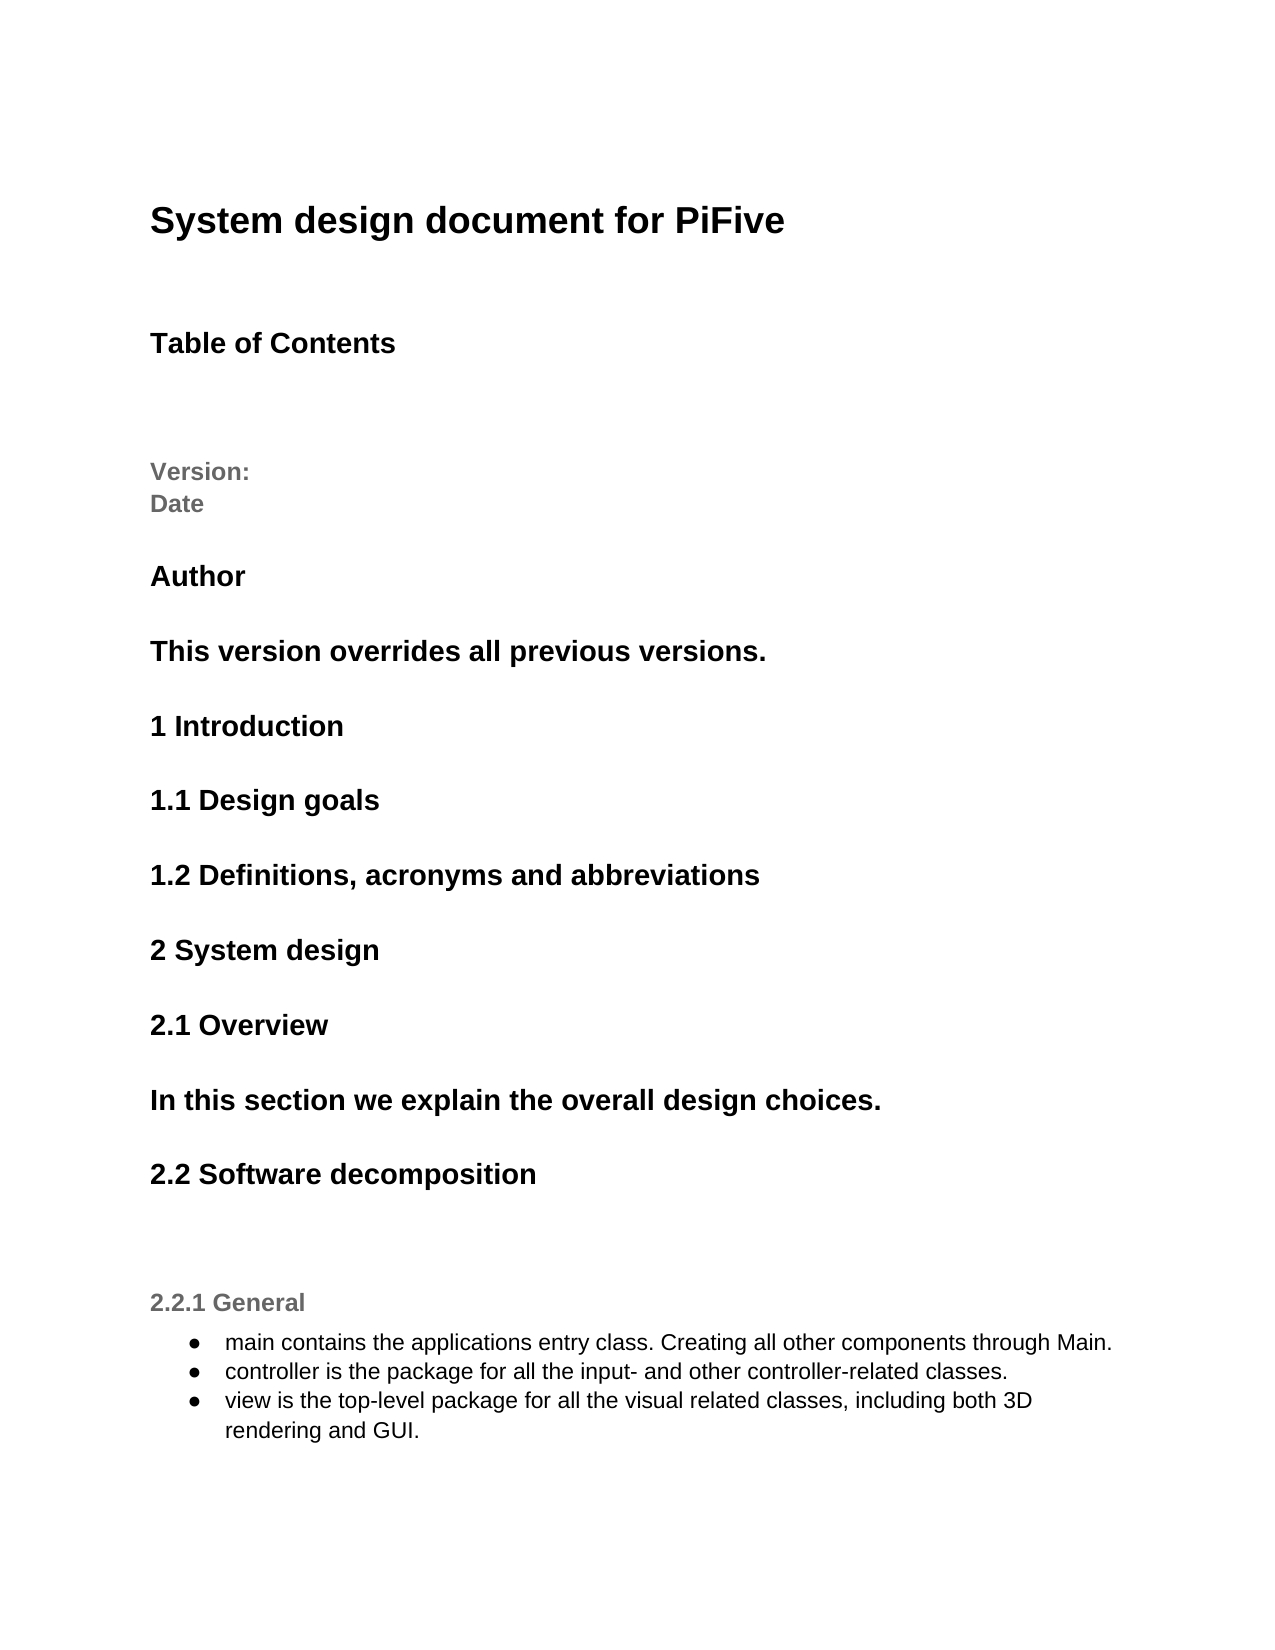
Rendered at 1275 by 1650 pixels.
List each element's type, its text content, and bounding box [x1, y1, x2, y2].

subtitle Author This version overrides all previous versions. 1 Introduction 1.1 Design goals 1.2 Definitions, acronyms and abbreviations 2 System design 2.1 Overview In this section we explain the overall design choices. 2.2 Software decomposition [150, 560, 1125, 1191]
subtitle System design document for PiFive [150, 200, 1125, 242]
subtitle Table of Contents [150, 327, 1125, 360]
list controller is the package for all the input- and other controller-related classes. [187, 1359, 1125, 1384]
subtitle Version: Date [150, 394, 1125, 518]
list main contains the applications entry class. Creating all other components through Main. [187, 1329, 1125, 1355]
subtitle 2.2.1 General [150, 1225, 1125, 1317]
list view is the top-level package for all the visual related classes, including both 3D rendering and GUI. [187, 1388, 1125, 1443]
